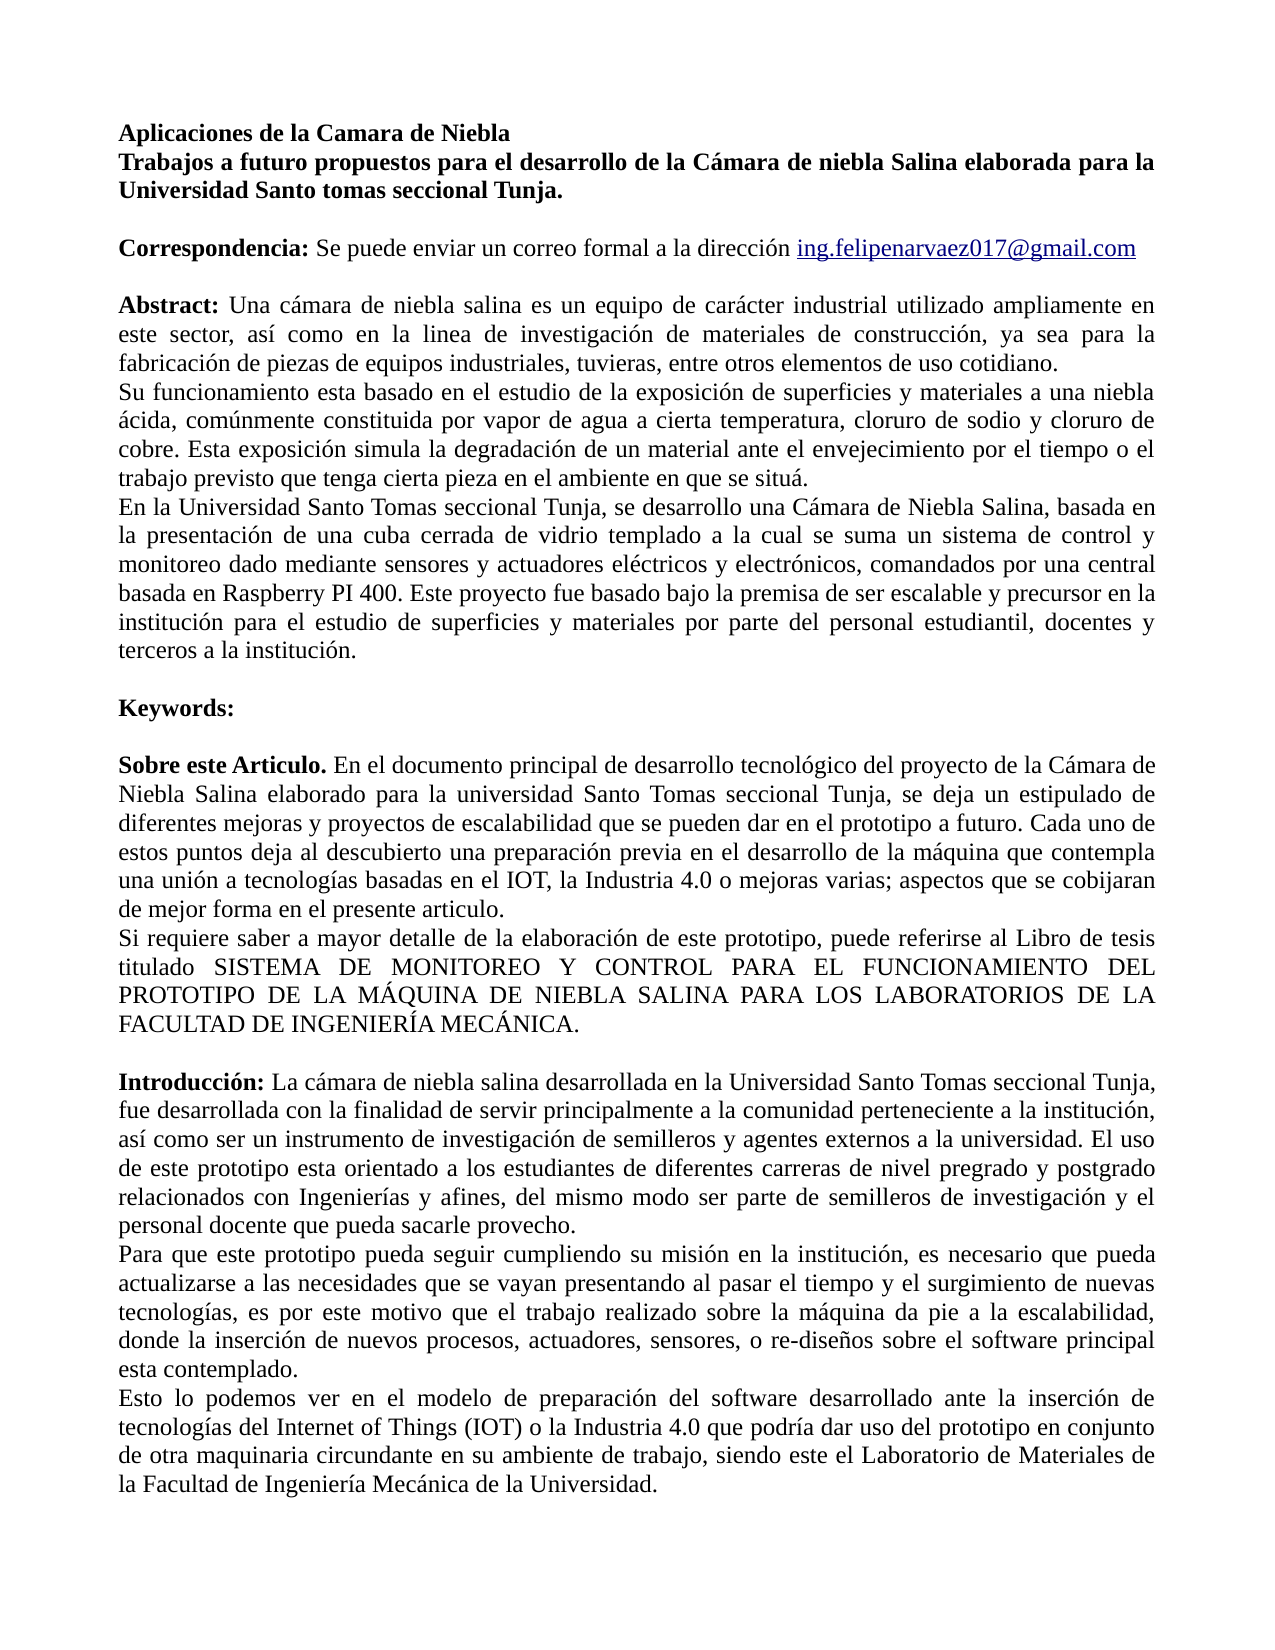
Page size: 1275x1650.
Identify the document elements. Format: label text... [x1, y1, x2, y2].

text Si requiere saber a mayor detalle de la elaboración de este prototipo, puede referirse al Libro de tesis titulado SISTEMA DE MONITOREO Y CONTROL PARA EL FUNCIONAMIENTO DEL PROTOTIPO DE LA MÁQUINA DE NIEBLA SALINA PARA LOS LABORATORIOS DE LA FACULTAD DE INGENIERÍA MECÁNICA. [118, 923, 1157, 1038]
text Para que este prototipo pueda seguir cumpliendo su misión en la institución, es necesario que pueda actualizarse a las necesidades que se vayan presentando al pasar el tiempo y el surgimiento de nuevas tecnologías, es por este motivo que el trabajo realizado sobre la máquina da pie a la escalabilidad, donde la inserción de nuevos procesos, actuadores, sensores, o re-diseños sobre el software principal esta contemplado. [118, 1239, 1157, 1383]
text Trabajos a futuro propuestos para el desarrollo de la Cámara de niebla Salina elaborada para la Universidad Santo tomas seccional Tunja. [118, 147, 1157, 204]
text Esto lo podemos ver en el modelo de preparación del software desarrollado ante la inserción de tecnologías del Internet of Things (IOT) o la Industria 4.0 que podría dar uso del prototipo en conjunto de otra maquinaria circundante en su ambiente de trabajo, siendo este el Laboratorio de Materiales de la Facultad de Ingeniería Mecánica de la Universidad. [118, 1383, 1157, 1498]
text Aplicaciones de la Camara de Niebla [118, 118, 1157, 147]
text Abstract: Una cámara de niebla salina es un equipo de carácter industrial utilizado ampliamente en este sector, así como en la linea de investigación de materiales de construcción, ya sea para la fabricación de piezas de equipos industriales, tuvieras, entre otros elementos de uso cotidiano. [118, 291, 1157, 377]
text Correspondencia: Se puede enviar un correo formal a la dirección ing.felipenarvaez017@gmail.com [118, 233, 1157, 262]
text En la Universidad Santo Tomas seccional Tunja, se desarrollo una Cámara de Niebla Salina, basada en la presentación de una cuba cerrada de vidrio templado a la cual se suma un sistema de control y monitoreo dado mediante sensores y actuadores eléctricos y electrónicos, comandados por una central basada en Raspberry PI 400. Este proyecto fue basado bajo la premisa de ser escalable y precursor en la institución para el estudio de superficies y materiales por parte del personal estudiantil, docentes y terceros a la institución. [118, 492, 1157, 664]
text Sobre este Articulo. En el documento principal de desarrollo tecnológico del proyecto de la Cámara de Niebla Salina elaborado para la universidad Santo Tomas seccional Tunja, se deja un estipulado de diferentes mejoras y proyectos de escalabilidad que se pueden dar en el prototipo a futuro. Cada uno de estos puntos deja al descubierto una preparación previa en el desarrollo de la máquina que contempla una unión a tecnologías basadas en el IOT, la Industria 4.0 o mejoras varias; aspectos que se cobijaran de mejor forma en el presente articulo. [118, 751, 1157, 923]
text Keywords: [118, 693, 1157, 722]
text Su funcionamiento esta basado en el estudio de la exposición de superficies y materiales a una niebla ácida, comúnmente constituida por vapor de agua a cierta temperatura, cloruro de sodio y cloruro de cobre. Esta exposición simula la degradación de un material ante el envejecimiento por el tiempo o el trabajo previsto que tenga cierta pieza en el ambiente en que se situá. [118, 377, 1157, 492]
text Introducción: La cámara de niebla salina desarrollada en la Universidad Santo Tomas seccional Tunja, fue desarrollada con la finalidad de servir principalmente a la comunidad perteneciente a la institución, así como ser un instrumento de investigación de semilleros y agentes externos a la universidad. El uso de este prototipo esta orientado a los estudiantes de diferentes carreras de nivel pregrado y postgrado relacionados con Ingenierías y afines, del mismo modo ser parte de semilleros de investigación y el personal docente que pueda sacarle provecho. [118, 1067, 1157, 1239]
